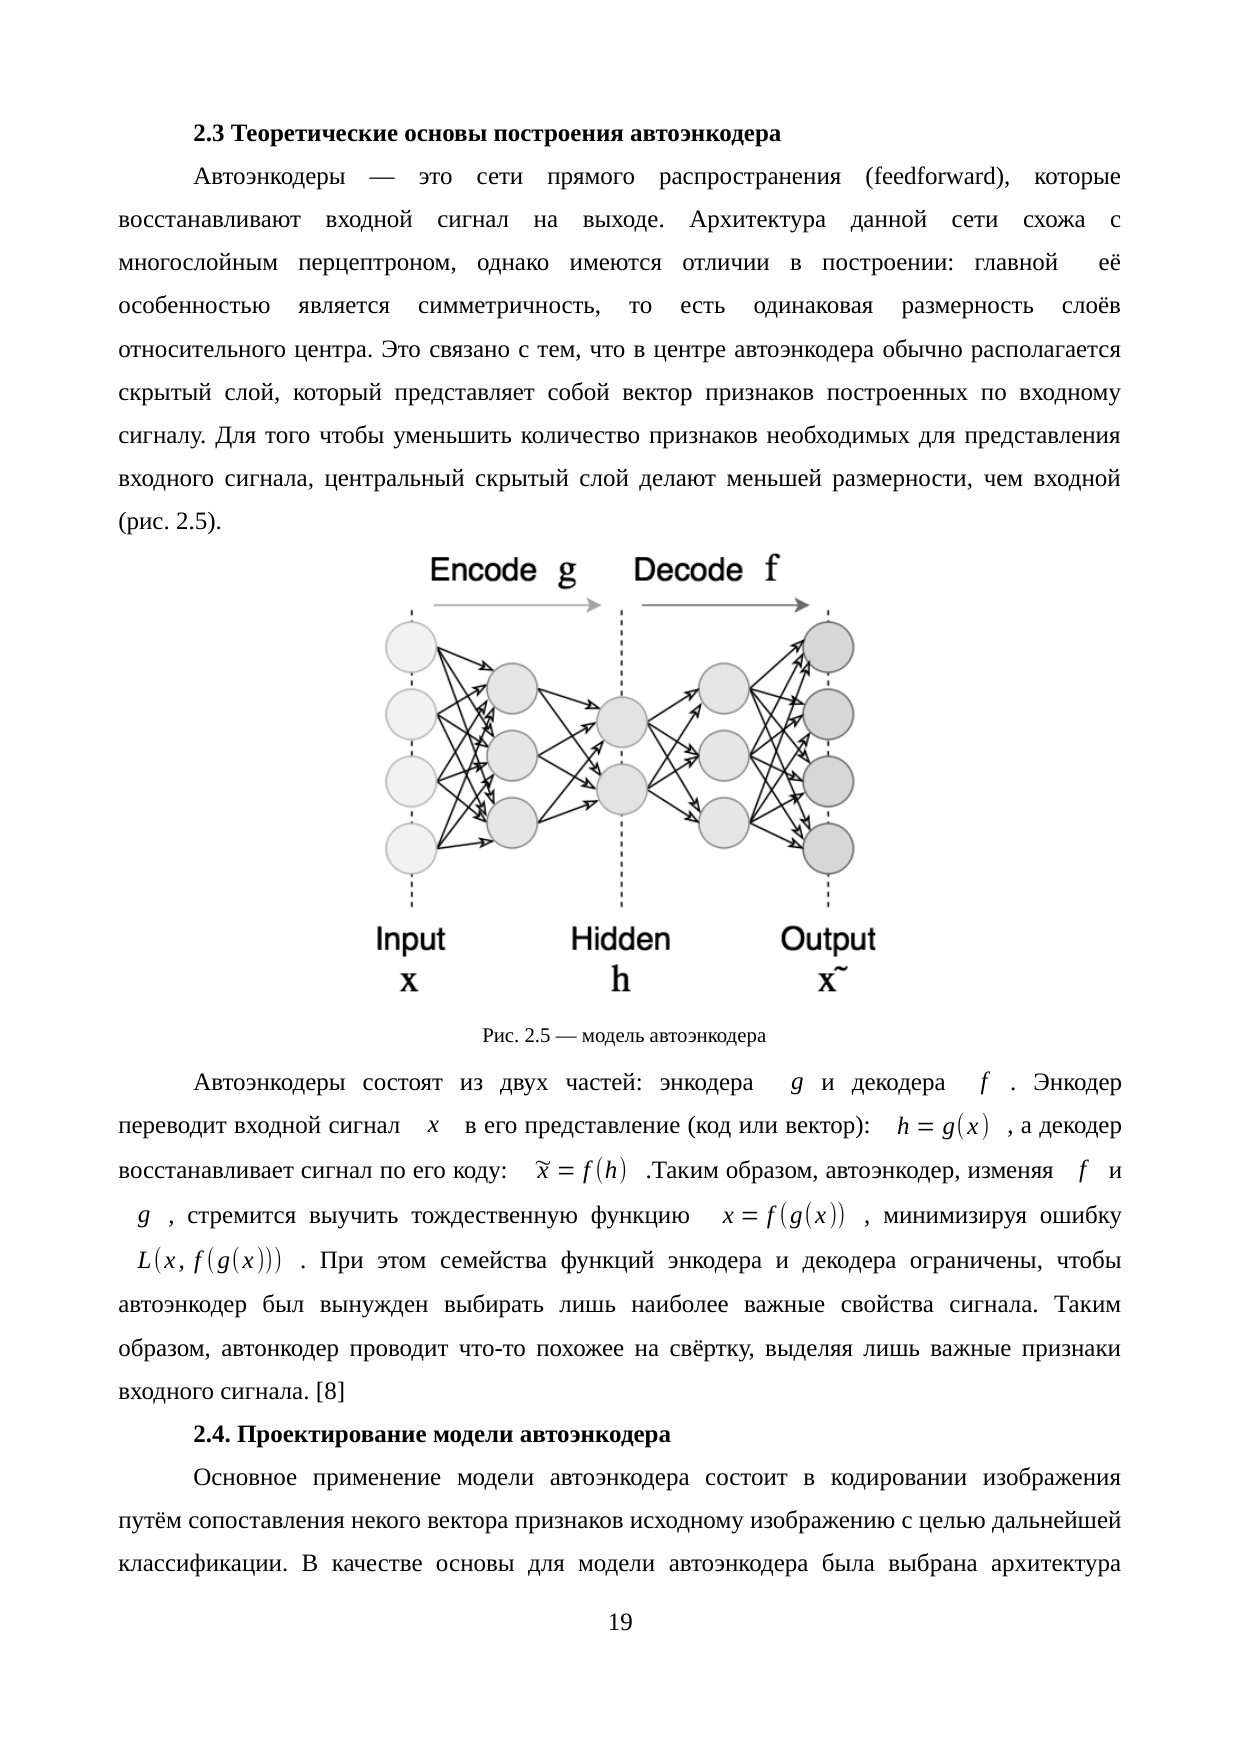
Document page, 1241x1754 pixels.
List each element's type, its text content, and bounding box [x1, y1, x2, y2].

text Автоэнкодеры — это сети прямого распространения (feedforward), которые восстанавливают входной сигнал на выходе. Архитектура данной сети схожа с многослойным перцептроном, однако имеются отличии в построении: главной её особенностью является симметричность, то есть одинаковая размерность слоёв относительного центра. Это связано с тем, что в центре автоэнкодера обычно располагается скрытый слой, который представляет собой вектор признаков построенных по входному сигналу. Для того чтобы уменьшить количество признаков необходимых для представления входного сигнала, центральный скрытый слой делают меньшей размерности, чем входной (рис. 2.5). [118, 161, 1122, 535]
text Основное применение модели автоэнкодера состоит в кодировании изображения путём сопоставления некого вектора признаков исходному изображению с целью дальнейшей классификации. В качестве основы для модели автоэнкодера была выбрана архитектура [118, 1462, 1122, 1577]
text 2.4. Проектирование модели автоэнкодера [118, 1419, 1122, 1448]
text Автоэнкодеры состоят из двух частей: энкодера и декодера . Энкодер переводит входной сигнал в его представление (код или вектор): , а декодер восстанавливает сигнал по его коду: .Таким образом, автоэнкодер, изменяя и , стремится выучить тождественную функцию , минимизируя ошибку . При этом семейства функций энкодера и декодера ограничены, чтобы автоэнкодер был вынужден выбирать лишь наиболее важные свойства сигнала. Таким образом, автонкодер проводит что-то похожее на свёртку, выделяя лишь важные признаки входного сигнала. [8] [118, 1067, 1122, 1404]
text 2.3 Теоретические основы построения автоэнкодера [118, 118, 1122, 147]
picture [367, 546, 876, 1023]
